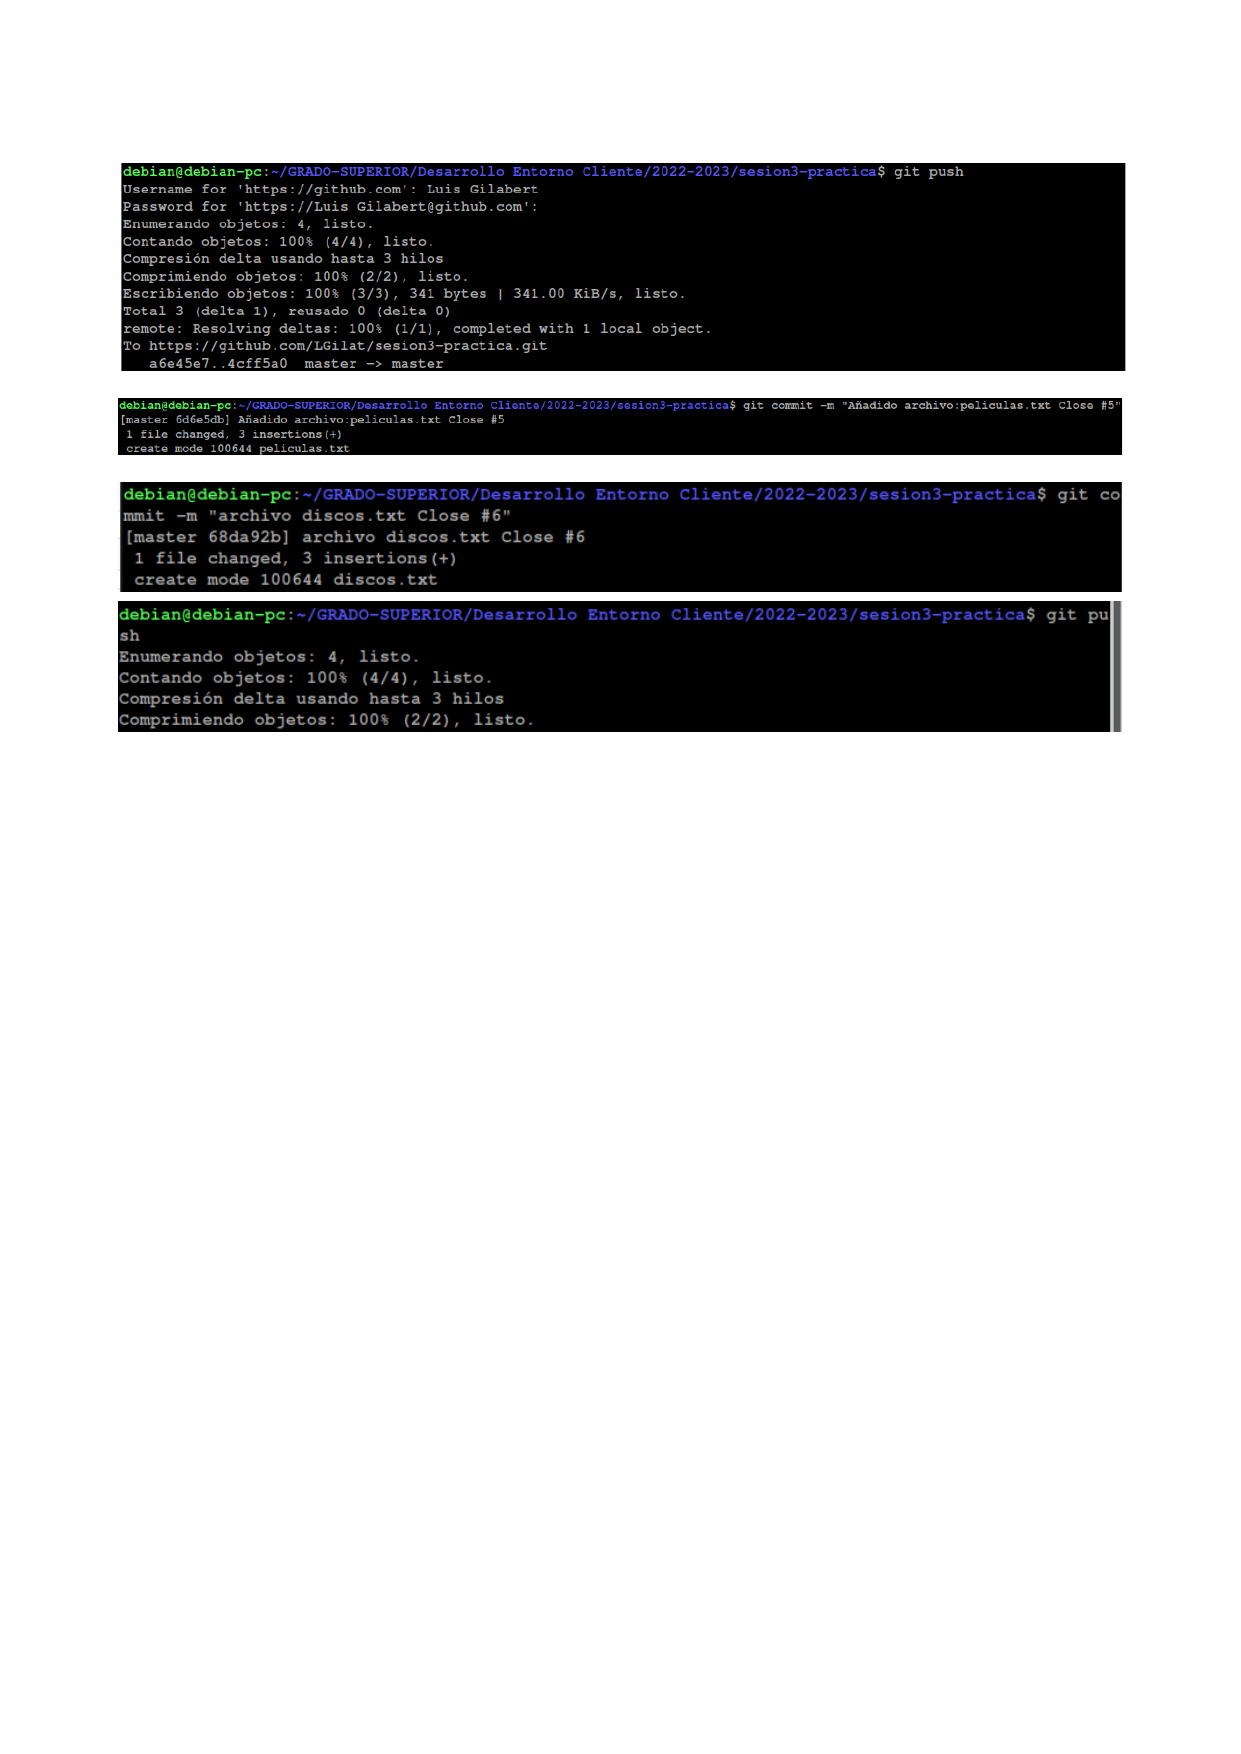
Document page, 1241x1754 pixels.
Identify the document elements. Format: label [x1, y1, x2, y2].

picture [121, 163, 1126, 371]
picture [118, 601, 1123, 732]
picture [118, 482, 1123, 592]
picture [118, 398, 1123, 455]
